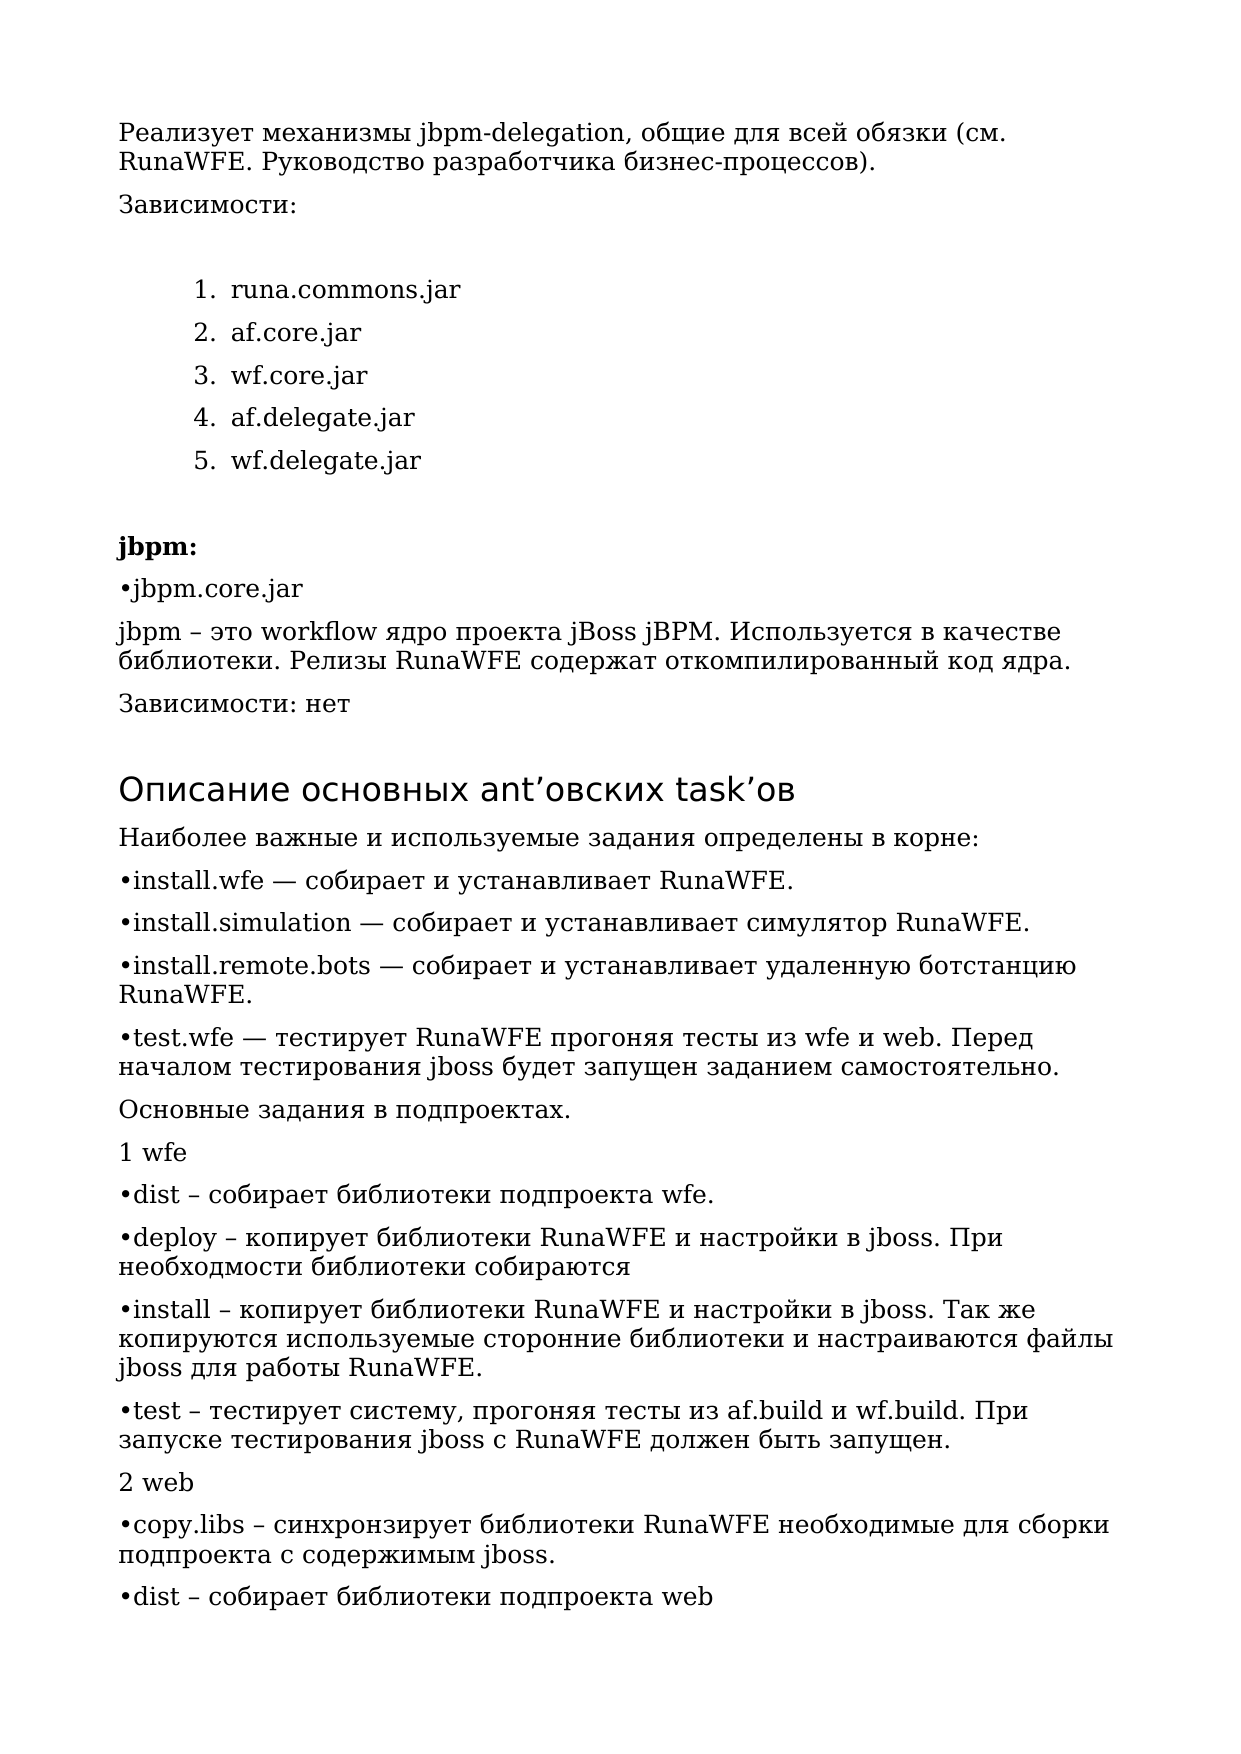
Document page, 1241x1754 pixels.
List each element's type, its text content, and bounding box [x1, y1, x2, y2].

text jbpm – это workflow ядро проекта jBoss jBPM. Используется в качестве библиотеки. Релизы RunaWFE содержат откомпилированный код ядра. [118, 617, 1122, 676]
list runa.commons.jar [193, 275, 1122, 304]
list dist – собирает библиотеки подпроекта web [118, 1583, 1122, 1612]
text 2 web [118, 1468, 1122, 1497]
list install.remote.bots — собирает и устанавливает удаленную ботстанцию RunaWFE. [118, 951, 1122, 1010]
list jbpm.core.jar [118, 574, 1122, 604]
text Наиболее важные и используемые задания определены в корне: [118, 823, 1122, 852]
list copy.libs – синхронзирует библиотеки RunaWFE необходимые для сборки подпроекта с содержимым jboss. [118, 1511, 1122, 1569]
list install.simulation — собирает и устанавливает симулятор RunaWFE. [118, 909, 1122, 938]
text Зависимости: нет [118, 689, 1122, 718]
text Реализует механизмы jbpm-delegation, общие для всей обязки (см. RunaWFE. Руководство разработчика бизнес-процессов). [118, 118, 1122, 176]
list dist – собирает библиотеки подпроекта wfe. [118, 1181, 1122, 1210]
subtitle Описание основных ant’овских task’ов [118, 771, 1122, 810]
list af.core.jar [193, 318, 1122, 347]
text Основные задания в подпроектах. [118, 1095, 1122, 1124]
list install.wfe — собирает и устанавливает RunaWFE. [118, 866, 1122, 895]
list test.wfe — тестирует RunaWFE прогоняя тесты из wfe и web. Перед началом тестирования jboss будет запущен заданием самостоятельно. [118, 1023, 1122, 1082]
list test – тестирует систему, прогоняя тесты из af.build и wf.build. При запуске тестирования jboss с RunaWFE должен быть запущен. [118, 1396, 1122, 1454]
text jbpm: [118, 532, 1122, 561]
list wf.core.jar [193, 361, 1122, 390]
list install – копирует библиотеки RunaWFE и настройки в jboss. Так же копируются используемые сторонние библиотеки и настраиваются файлы jboss для работы RunaWFE. [118, 1295, 1122, 1383]
text Зависимости: [118, 190, 1122, 219]
list af.delegate.jar [193, 403, 1122, 433]
list deploy – копирует библиотеки RunaWFE и настройки в jboss. При необходмости библиотеки собираются [118, 1223, 1122, 1282]
text 1 wfe [118, 1138, 1122, 1167]
list wf.delegate.jar [193, 446, 1122, 475]
